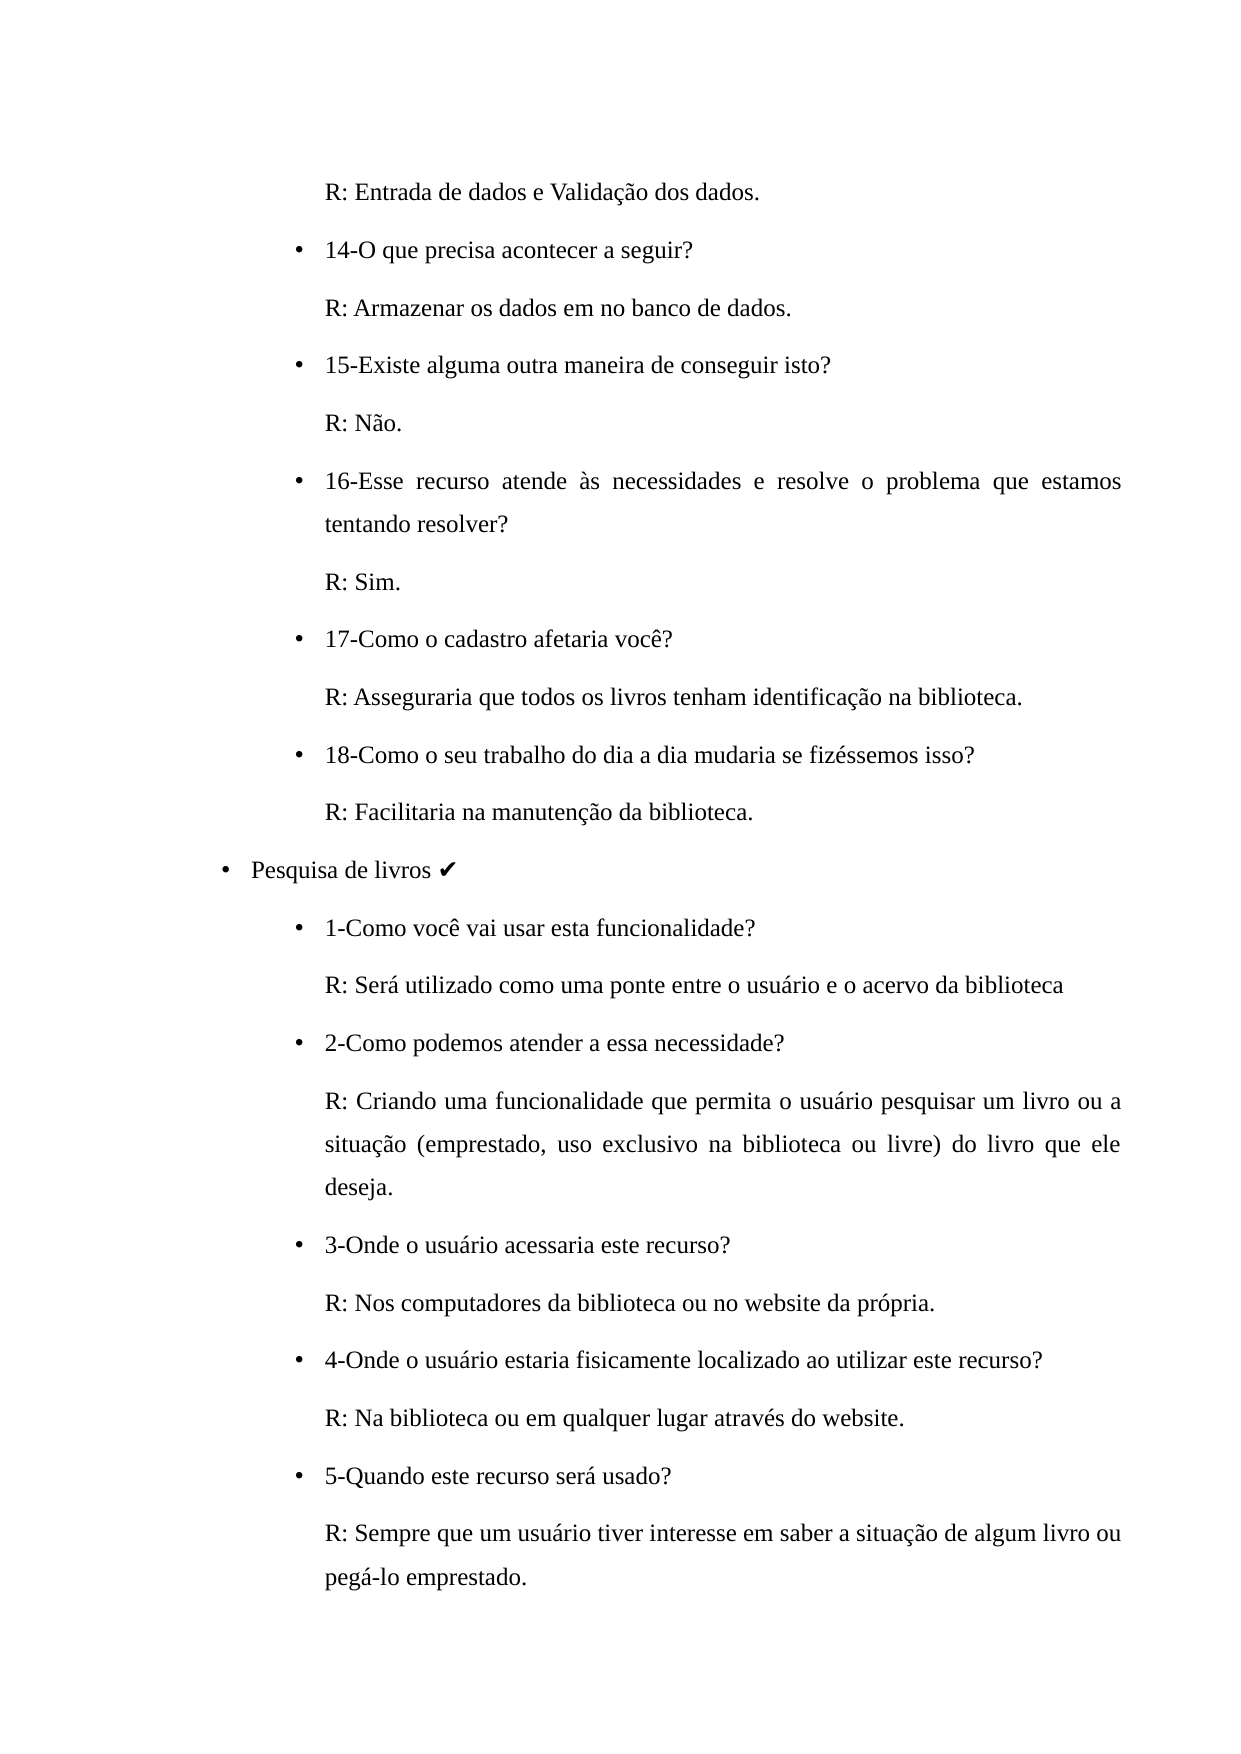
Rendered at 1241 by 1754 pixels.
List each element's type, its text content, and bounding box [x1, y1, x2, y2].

list R: Entrada de dados e Validação dos dados. [295, 177, 1122, 206]
list 17-Como o cadastro afetaria você? [295, 624, 1122, 653]
list 1-Como você vai usar esta funcionalidade? [295, 913, 1122, 942]
list 5-Quando este recurso será usado? [295, 1461, 1122, 1489]
list 15-Existe alguma outra maneira de conseguir isto? [295, 350, 1122, 379]
list R: Não. [295, 408, 1122, 437]
list R: Sim. [295, 567, 1122, 595]
list 3-Onde o usuário acessaria este recurso? [295, 1230, 1122, 1259]
list Pesquisa de livros ✔️ [221, 855, 1122, 884]
list 18-Como o seu trabalho do dia a dia mudaria se fizéssemos isso? [295, 740, 1122, 768]
list R: Facilitaria na manutenção da biblioteca. [295, 797, 1122, 826]
list 2-Como podemos atender a essa necessidade? [295, 1028, 1122, 1057]
list R: Asseguraria que todos os livros tenham identificação na biblioteca. [295, 682, 1122, 711]
list 4-Onde o usuário estaria fisicamente localizado ao utilizar este recurso? [295, 1345, 1122, 1374]
list 16-Esse recurso atende às necessidades e resolve o problema que estamos tentando resolver? [295, 466, 1122, 538]
list R: Será utilizado como uma ponte entre o usuário e o acervo da biblioteca [295, 971, 1122, 999]
list R: Sempre que um usuário tiver interesse em saber a situação de algum livro ou pegá-lo emprestado. [295, 1518, 1122, 1590]
list R: Criando uma funcionalidade que permita o usuário pesquisar um livro ou a situação (emprestado, uso exclusivo na biblioteca ou livre) do livro que ele deseja. [295, 1086, 1122, 1201]
list 14-O que precisa acontecer a seguir? [295, 235, 1122, 264]
list R: Nos computadores da biblioteca ou no website da própria. [295, 1288, 1122, 1316]
list R: Armazenar os dados em no banco de dados. [295, 293, 1122, 321]
list R: Na biblioteca ou em qualquer lugar através do website. [295, 1403, 1122, 1432]
